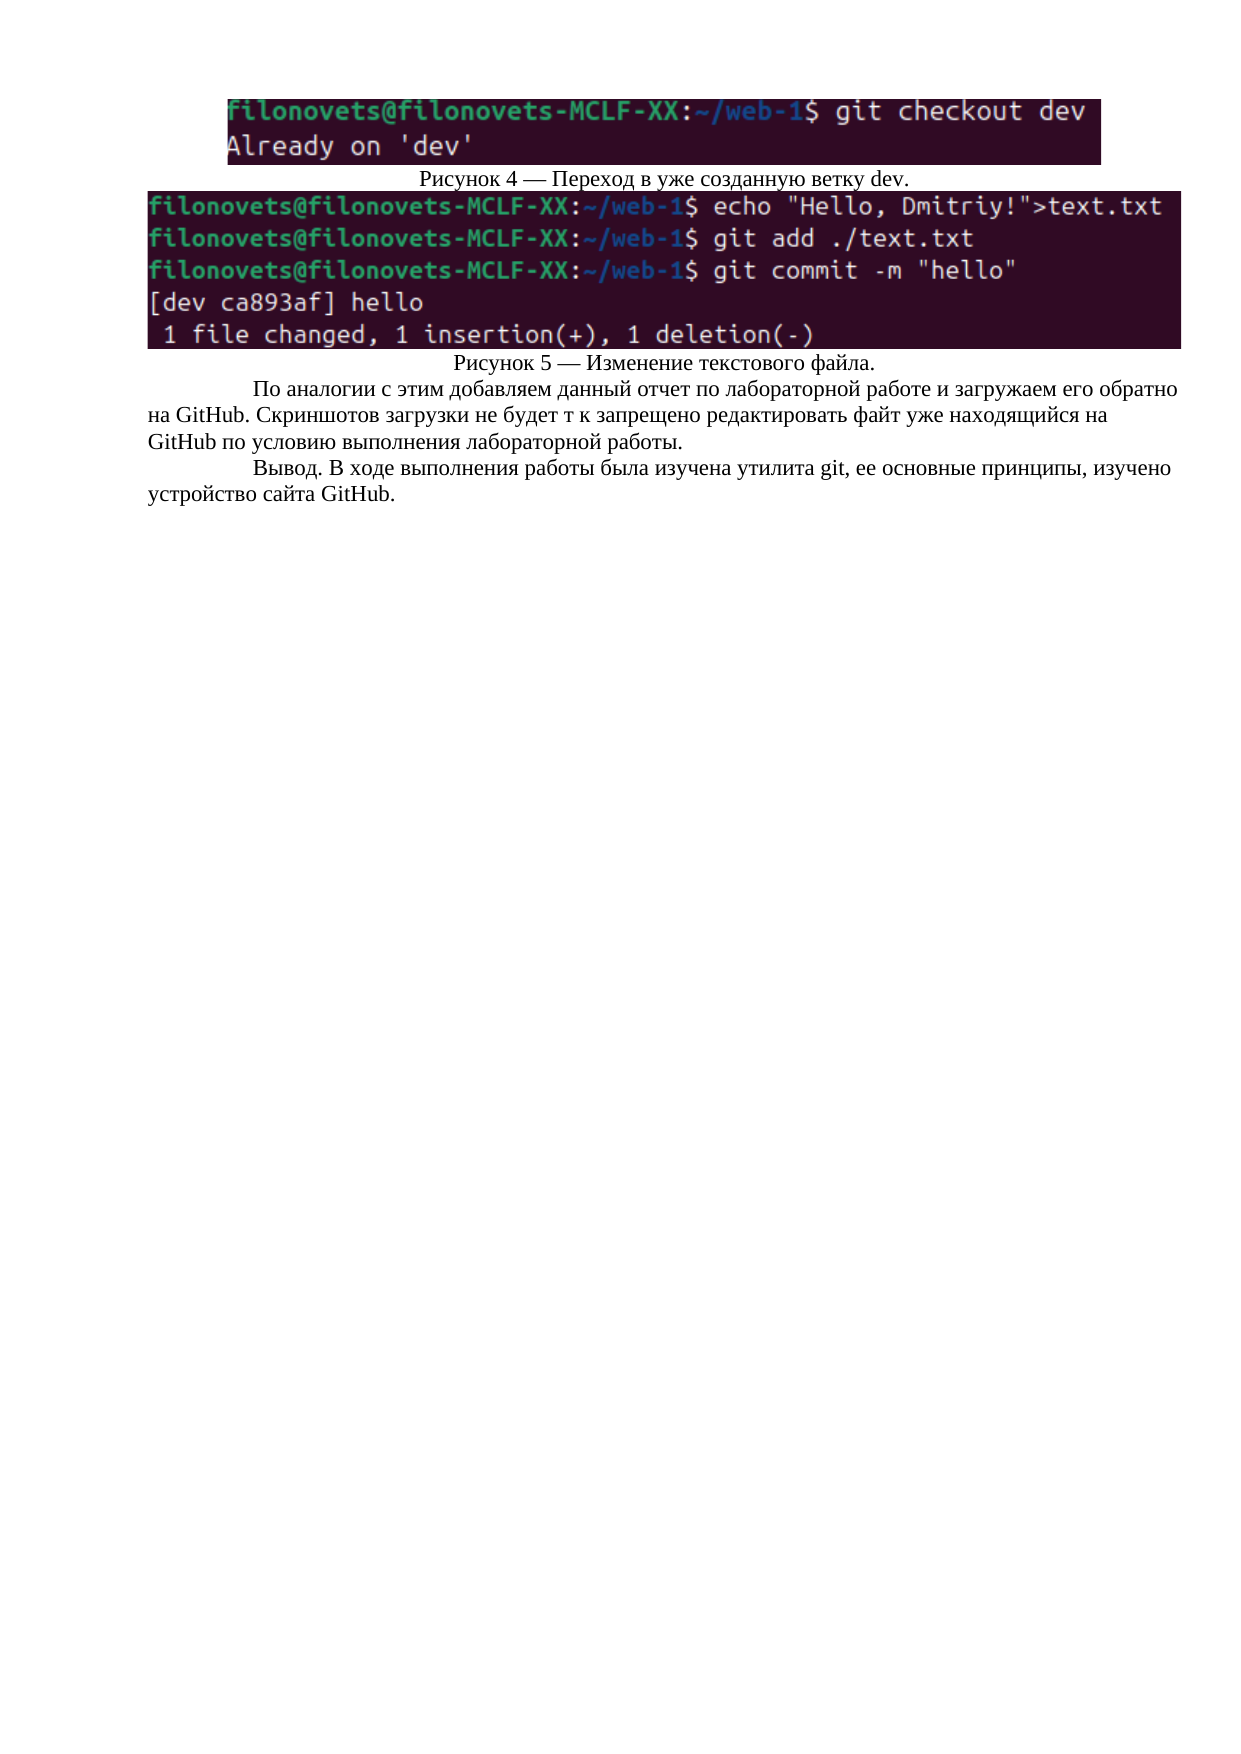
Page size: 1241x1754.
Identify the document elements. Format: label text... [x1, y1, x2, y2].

text Рисунок 5 — Изменение текстового файла. [148, 349, 1181, 375]
picture [227, 99, 1102, 165]
picture [147, 191, 1182, 349]
text По аналогии с этим добавляем данный отчет по лабораторной работе и загружаем его обратно на GitHub. Скриншотов загрузки не будет т к запрещено редактировать файт уже находящийся на GitHub по условию выполнения лабораторной работы. [148, 375, 1181, 454]
text Вывод. В ходе выполнения работы была изучена утилита git, ее основные принципы, изучено устройство сайта GitHub. [148, 454, 1181, 507]
text Рисунок 4 — Переход в уже созданную ветку dev. [148, 99, 1181, 191]
